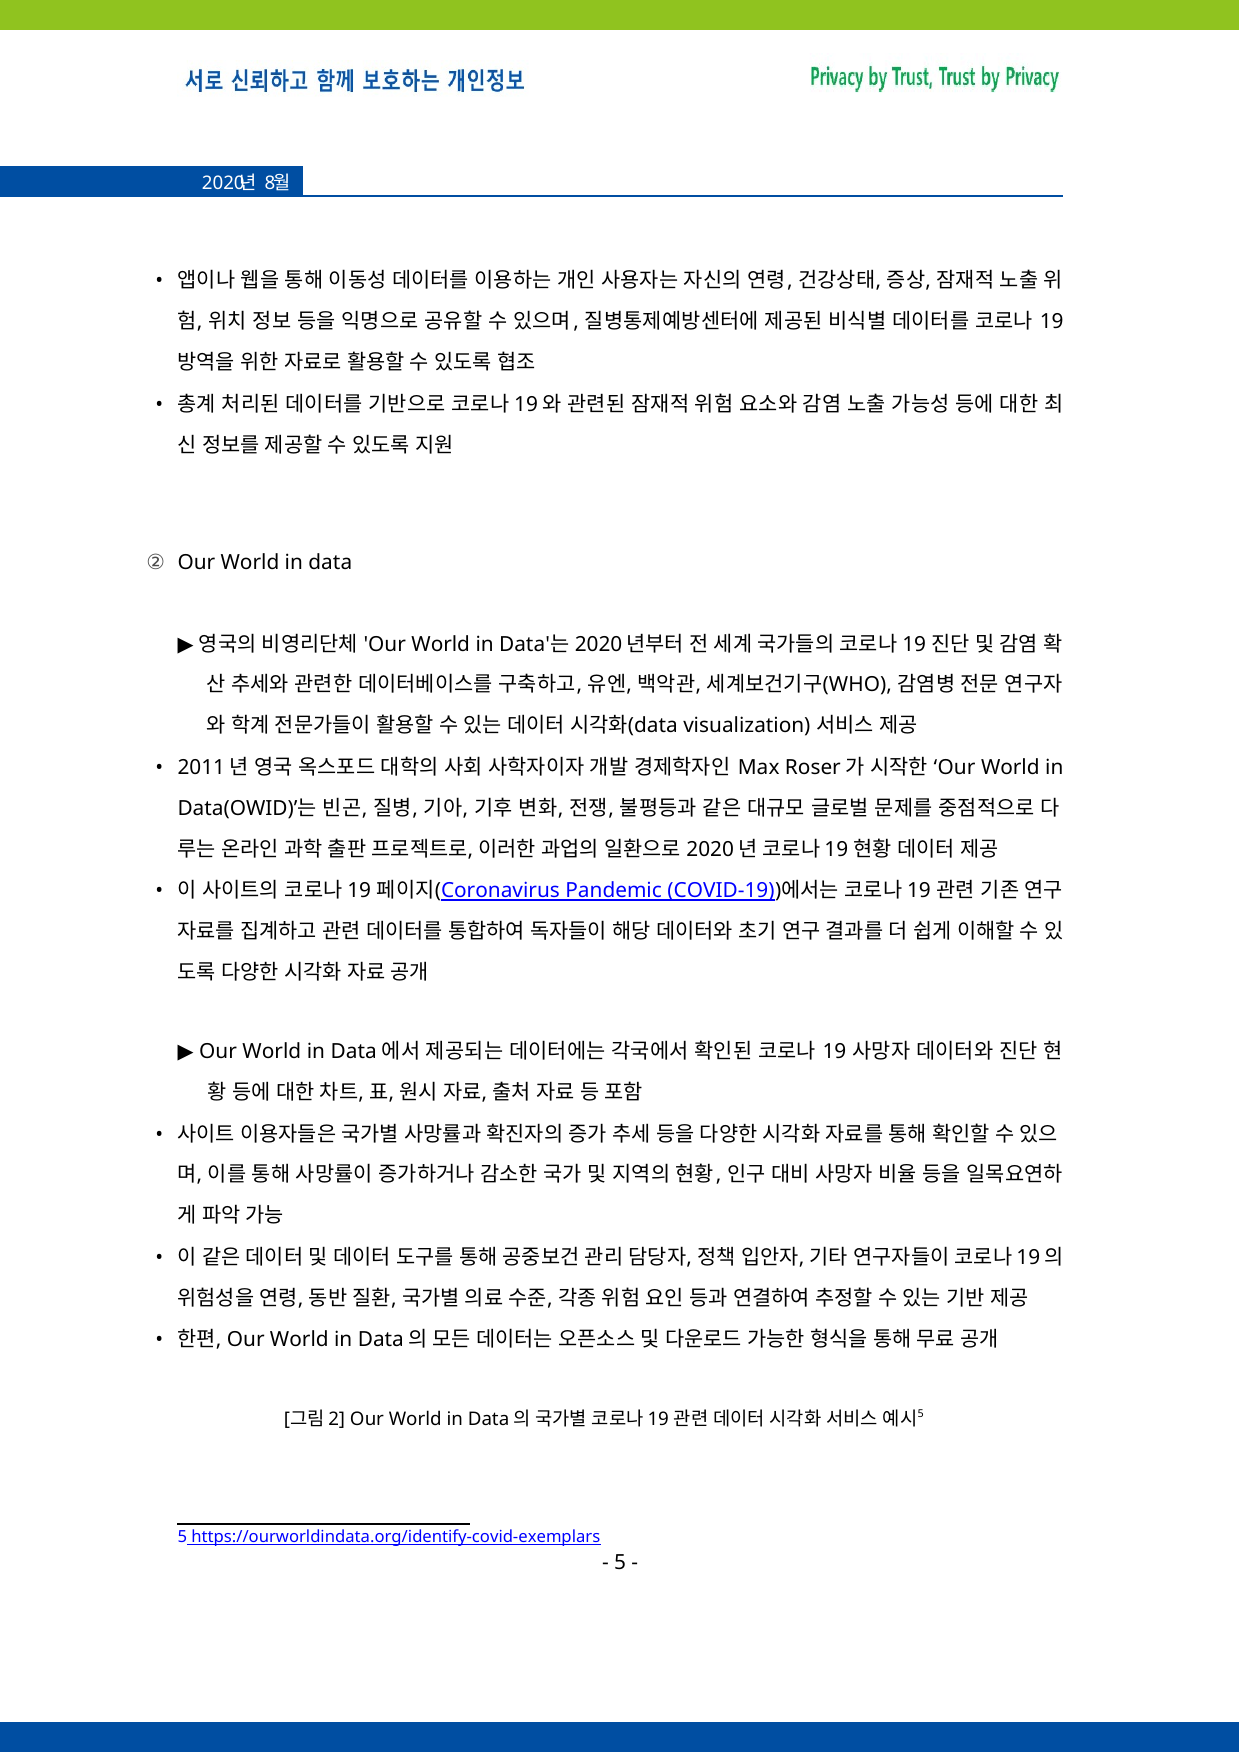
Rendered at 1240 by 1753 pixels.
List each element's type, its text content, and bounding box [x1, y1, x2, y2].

list 총계 처리된 데이터를 기반으로 코로나19와 관련된 잠재적 위험 요소와 감염 노출 가능성 등에 대한 최신 정보를 제공할 수 있도록 지원 [155, 389, 1063, 458]
text [그림2] Our World in Data의 국가별 코로나19 관련 데이터 시각화 서비스 예시 [284, 1406, 1063, 1431]
list 이 사이트의 코로나19 페이지(Coronavirus Pandemic (COVID-19))에서는 코로나19 관련 기존 연구 자료를 집계하고 관련 데이터를 통합하여 독자들이 해당 데이터와 초기 연구 결과를 더 쉽게 이해할 수 있도록 다양한 시각화 자료 공개 [155, 875, 1063, 986]
list 한편, Our World in Data의 모든 데이터는 오픈소스 및 다운로드 가능한 형식을 통해 무료 공개 [155, 1324, 1063, 1353]
list 앱이나 웹을 통해 이동성 데이터를 이용하는 개인 사용자는 자신의 연령, 건강상태, 증상, 잠재적 노출 위험, 위치 정보 등을 익명으로 공유할 수 있으며, 질병통제예방센터에 제공된 비식별 데이터를 코로나19 방역을 위한 자료로 활용할 수 있도록 협조 [155, 265, 1063, 376]
text ▶ 영국의 비영리단체 'Our World in Data'는 2020년부터 전 세계 국가들의 코로나19 진단 및 감염 확산 추세와 관련한 데이터베이스를 구축하고, 유엔, 백악관, 세계보건기구(WHO), 감염병 전문 연구자와 학계 전문가들이 활용할 수 있는 데이터 시각화(data visualization) 서비스 제공 [177, 629, 1063, 739]
list 2011년 영국 옥스포드 대학의 사회 사학자이자 개발 경제학자인 Max Roser가 시작한 ‘Our World in Data(OWID)’는 빈곤, 질병, 기아, 기후 변화, 전쟁, 불평등과 같은 대규모 글로벌 문제를 중점적으로 다루는 온라인 과학 출판 프로젝트로, 이러한 과업의 일환으로 2020년 코로나19 현황 데이터 제공 [155, 752, 1063, 862]
text https://ourworldindata.org/identify-covid-exemplars [177, 1524, 1063, 1547]
list 사이트 이용자들은 국가별 사망률과 확진자의 증가 추세 등을 다양한 시각화 자료를 통해 확인할 수 있으며, 이를 통해 사망률이 증가하거나 감소한 국가 및 지역의 현황, 인구 대비 사망자 비율 등을 일목요연하게 파악 가능 [155, 1119, 1063, 1229]
list 이 같은 데이터 및 데이터 도구를 통해 공중보건 관리 담당자, 정책 입안자, 기타 연구자들이 코로나19의 위험성을 연령, 동반 질환, 국가별 의료 수준, 각종 위험 요인 등과 연결하여 추정할 수 있는 기반 제공 [155, 1242, 1063, 1311]
text ▶ Our World in Data에서 제공되는 데이터에는 각국에서 확인된 코로나19 사망자 데이터와 진단 현황 등에 대한 차트, 표, 원시 자료, 출처 자료 등 포함 [177, 1036, 1063, 1106]
list Our World in data [146, 547, 1063, 576]
